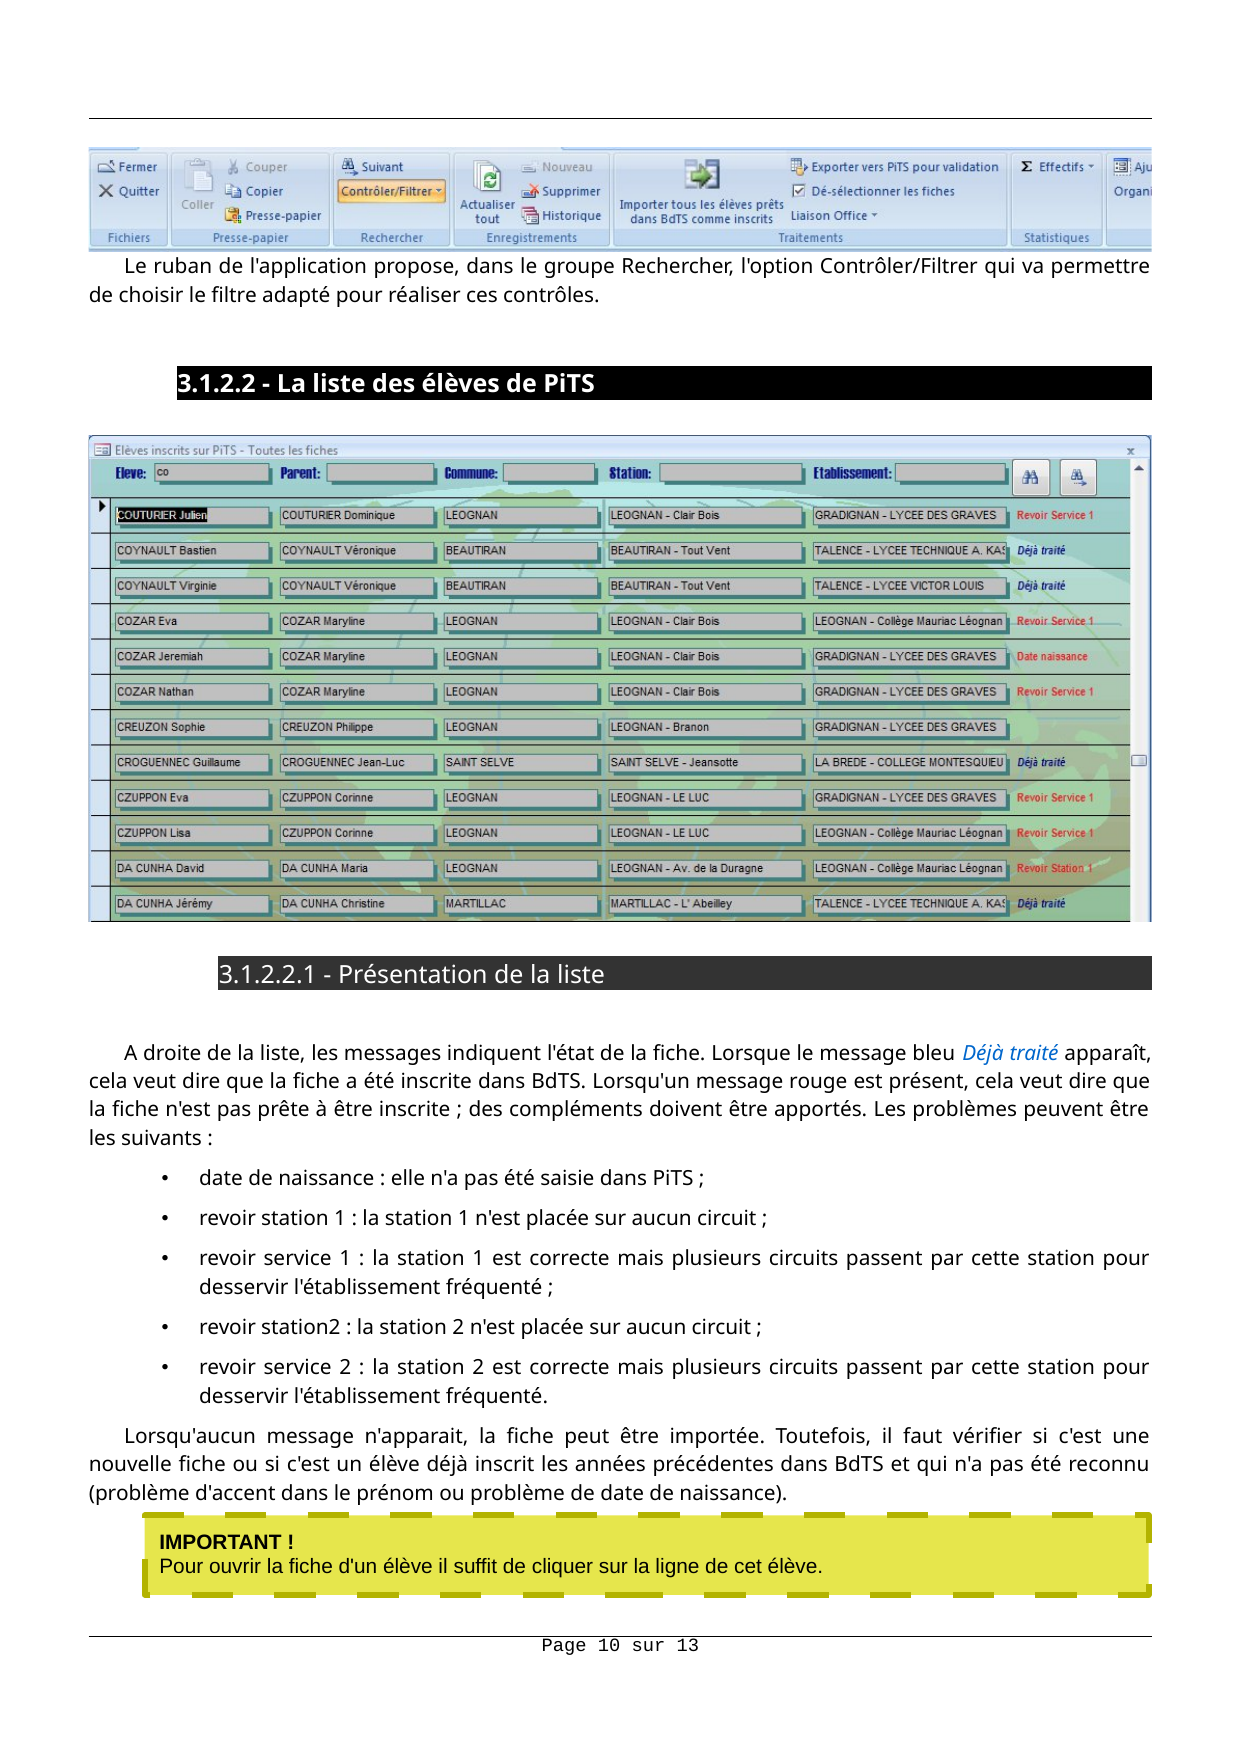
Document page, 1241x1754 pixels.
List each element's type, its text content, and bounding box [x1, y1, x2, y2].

picture [88, 435, 1152, 922]
list revoir service 2 : la station 2 est correcte mais plusieurs circuits passent par cette station pour desservir l'établissement fréquenté. [161, 1352, 1152, 1409]
subtitle Présentation de la liste [218, 956, 1152, 990]
text A droite de la liste, les messages indiquent l'état de la fiche. Lorsque le message bleu Déjà traité apparaît, cela veut dire que la fiche a été inscrite dans BdTS. Lorsqu'un message rouge est présent, cela veut dire que la fiche n'est pas prête à être inscrite ; des compléments doivent être apportés. Les problèmes peuvent être les suivants : [88, 1038, 1152, 1151]
subtitle La liste des élèves de PiTS [177, 366, 1152, 400]
list revoir station2 : la station 2 n'est placée sur aucun circuit ; [161, 1312, 1152, 1341]
list revoir service 1 : la station 1 est correcte mais plusieurs circuits passent par cette station pour desservir l'établissement fréquenté ; [161, 1243, 1152, 1300]
text Le ruban de l'application propose, dans le groupe Rechercher, l'option Contrôler/Filtrer qui va permettre de choisir le filtre adapté pour réaliser ces contrôles. [88, 252, 1152, 308]
list revoir station 1 : la station 1 n'est placée sur aucun circuit ; [161, 1203, 1152, 1232]
picture [88, 147, 1152, 252]
list date de naissance : elle n'a pas été saisie dans PiTS ; [161, 1163, 1152, 1192]
text Lorsqu'aucun message n'apparait, la fiche peut être importée. Toutefois, il faut vérifier si c'est une nouvelle fiche ou si c'est un élève déjà inscrit les années précédentes dans BdTS et qui n'a pas été reconnu (problème d'accent dans le prénom ou problème de date de naissance). [88, 1421, 1152, 1506]
